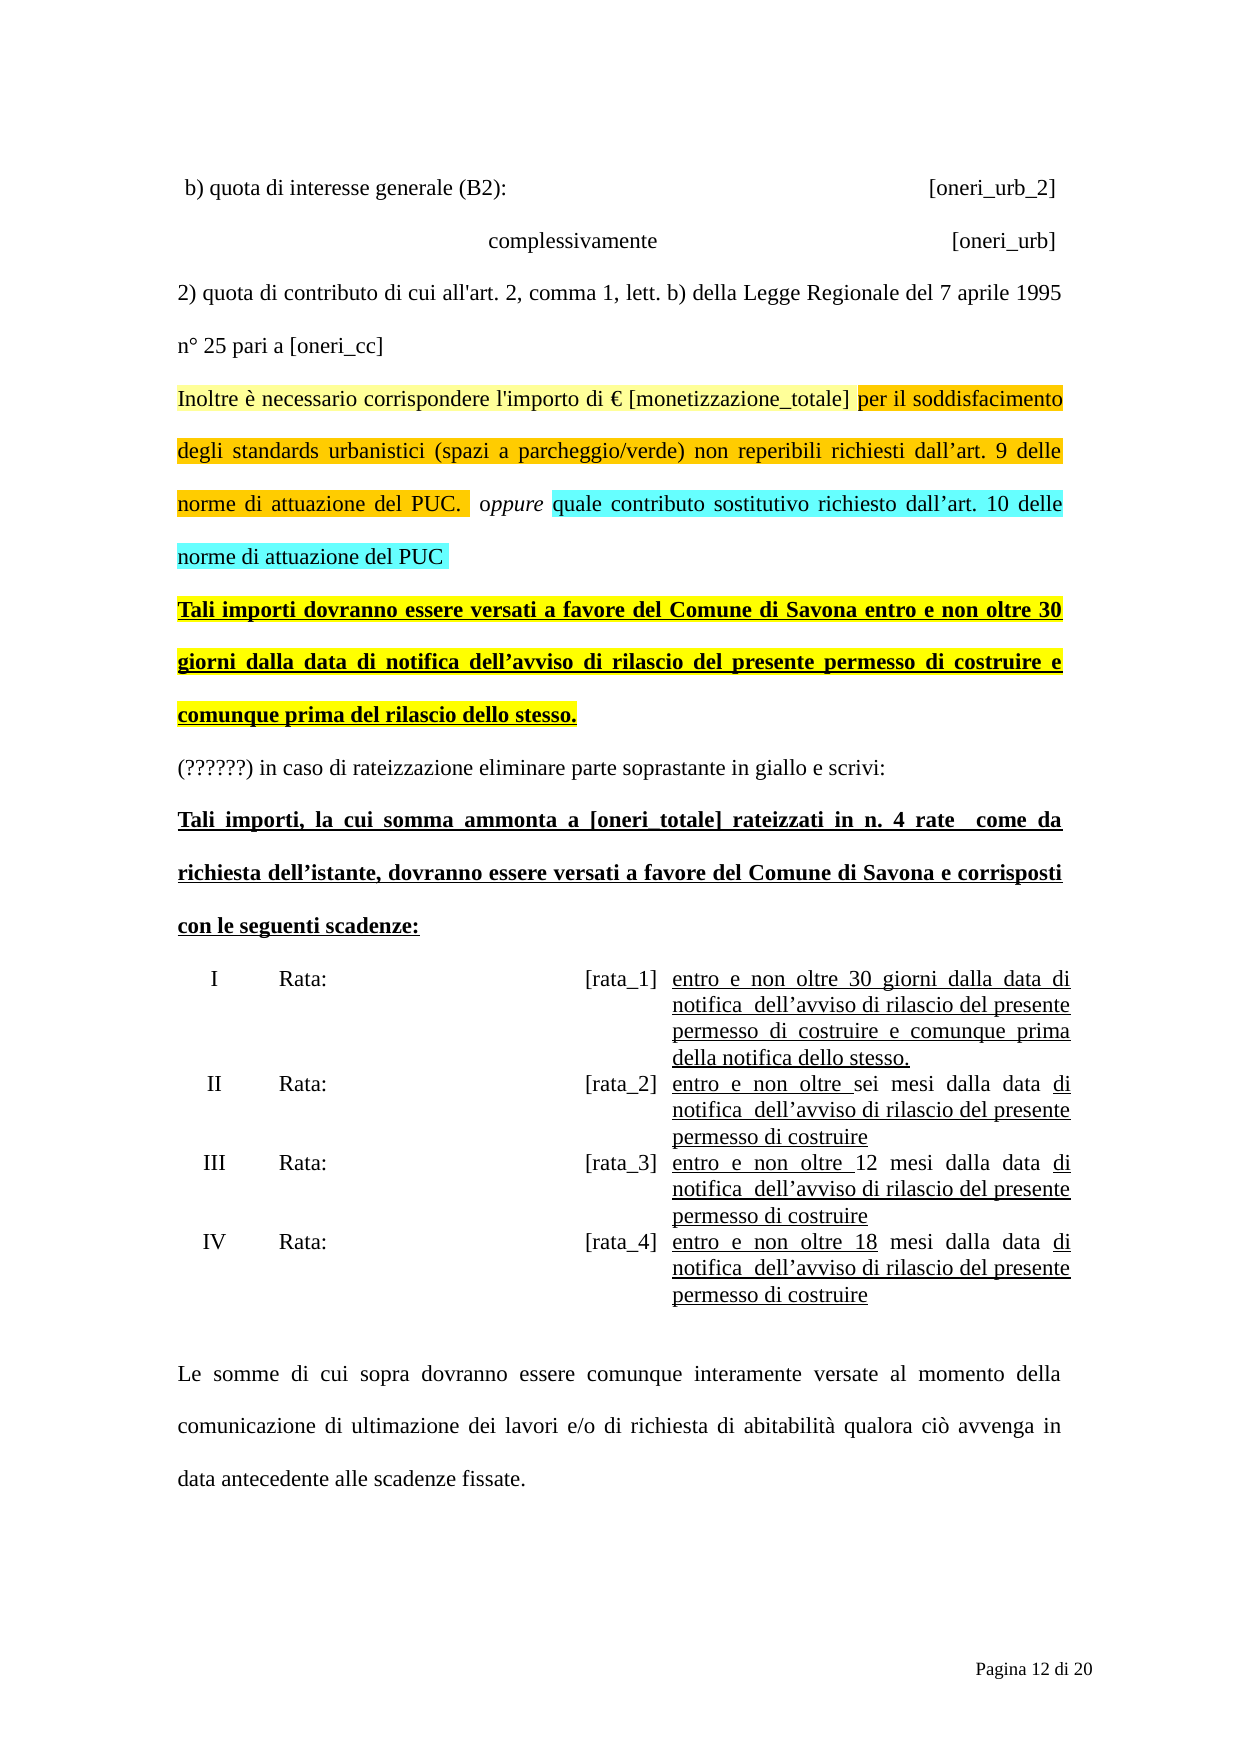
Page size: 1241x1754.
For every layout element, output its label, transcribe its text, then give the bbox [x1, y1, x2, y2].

list giorni dalla data di notifica dell’avviso di rilascio del presente permesso di costruire e [177, 620, 1063, 671]
text 2) quota di contributo di cui all'art. 2, comma 1, lett. b) della Legge Regionale del 7 aprile 1995 n° 25 pari a [oneri_cc] [177, 279, 1063, 358]
table_cell [177, 253, 664, 279]
table_header Rata: [251, 965, 354, 1070]
table_cell entro e non oltre 12 mesi dalla data di notifica dell’avviso di rilascio del presente permesso di costruire [665, 1149, 1078, 1228]
table_header entro e non oltre 30 giorni dalla data di notifica dell’avviso di rilascio del presente permesso di costruire e comunque prima della notifica dello stesso. [665, 965, 1078, 1070]
table_cell IV [177, 1228, 251, 1307]
table_header [rata_1] [355, 965, 664, 1070]
text Le somme di cui sopra dovranno essere comunque interamente versate al momento della comunicazione di ultimazione dei lavori e/o di richiesta di abitabilità qualora ciò avvenga in data antecedente alle scadenze fissate. [177, 1360, 1063, 1492]
table_cell Rata: [251, 1070, 354, 1149]
table_cell entro e non oltre 18 mesi dalla data di notifica dell’avviso di rilascio del presente permesso di costruire [665, 1228, 1078, 1307]
table_header [177, 148, 664, 174]
table_cell Rata: [251, 1228, 354, 1307]
table_header [665, 148, 1063, 174]
table_cell [oneri_urb_2] [665, 174, 1063, 227]
table_cell [rata_3] [355, 1149, 664, 1228]
table_cell entro e non oltre sei mesi dalla data di notifica dell’avviso di rilascio del presente permesso di costruire [665, 1070, 1078, 1149]
table_header I [177, 965, 251, 1070]
table_cell Rata: [251, 1149, 354, 1228]
table_cell [oneri_urb] [665, 227, 1063, 253]
list comunque prima del rilascio dello stesso. [177, 672, 1063, 727]
text Tali importi, la cui somma ammonta a [oneri_totale] rateizzati in n. 4 rate come da [177, 806, 1063, 829]
text con le seguenti scadenze: [177, 883, 1063, 938]
table_cell complessivamente [177, 227, 664, 253]
table_cell II [177, 1070, 251, 1149]
text Inoltre è necessario corrispondere l'importo di € [monetizzazione_totale] per il soddisfacimento degli standards urbanistici (spazi a parcheggio/verde) non reperibili richiesti dall’art. 9 delle norme di attuazione del PUC. oppure quale contributo sostitutivo richiesto dall’art. 10 delle norme di attuazione del PUC [177, 385, 1063, 569]
table_cell [rata_2] [355, 1070, 664, 1149]
text (??????) in caso di rateizzazione eliminare parte soprastante in giallo e scrivi: [177, 754, 1063, 780]
table_cell b) quota di interesse generale (B2): [177, 174, 664, 227]
list Tali importi dovranno essere versati a favore del Comune di Savona entro e non oltre 30 [177, 596, 1063, 619]
table_cell [665, 253, 1063, 279]
table_cell [rata_4] [355, 1228, 664, 1307]
table_cell III [177, 1149, 251, 1228]
text richiesta dell’istante, dovranno essere versati a favore del Comune di Savona e corrisposti [177, 830, 1063, 882]
